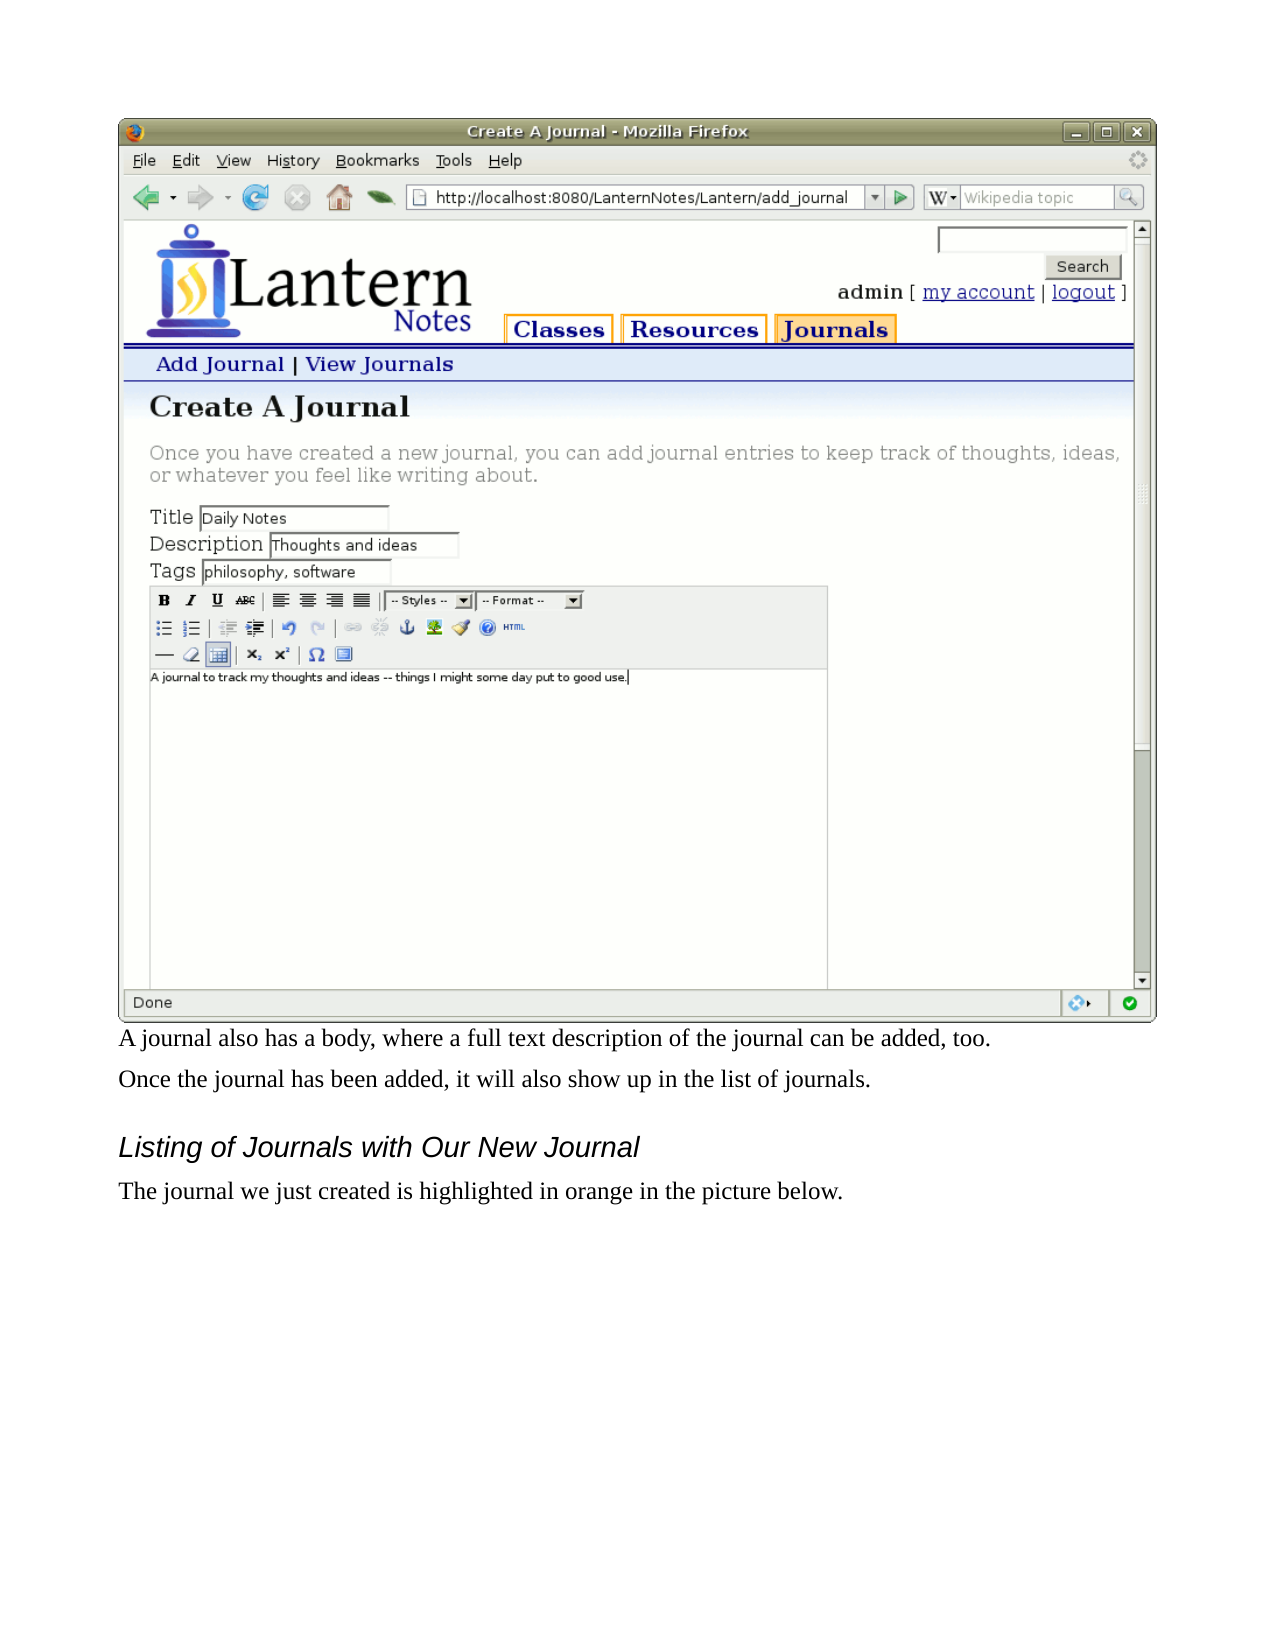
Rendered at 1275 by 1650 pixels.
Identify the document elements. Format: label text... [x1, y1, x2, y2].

subtitle Listing of Journals with Our New Journal [118, 1130, 1157, 1164]
text Once the journal has been added, it will also show up in the list of journals. [118, 1064, 1157, 1093]
text A journal also has a body, where a full text description of the journal can be added, too. [118, 1023, 1157, 1051]
text The journal we just created is highlighted in orange in the picture below. [118, 1176, 1157, 1205]
picture [118, 118, 1157, 1023]
